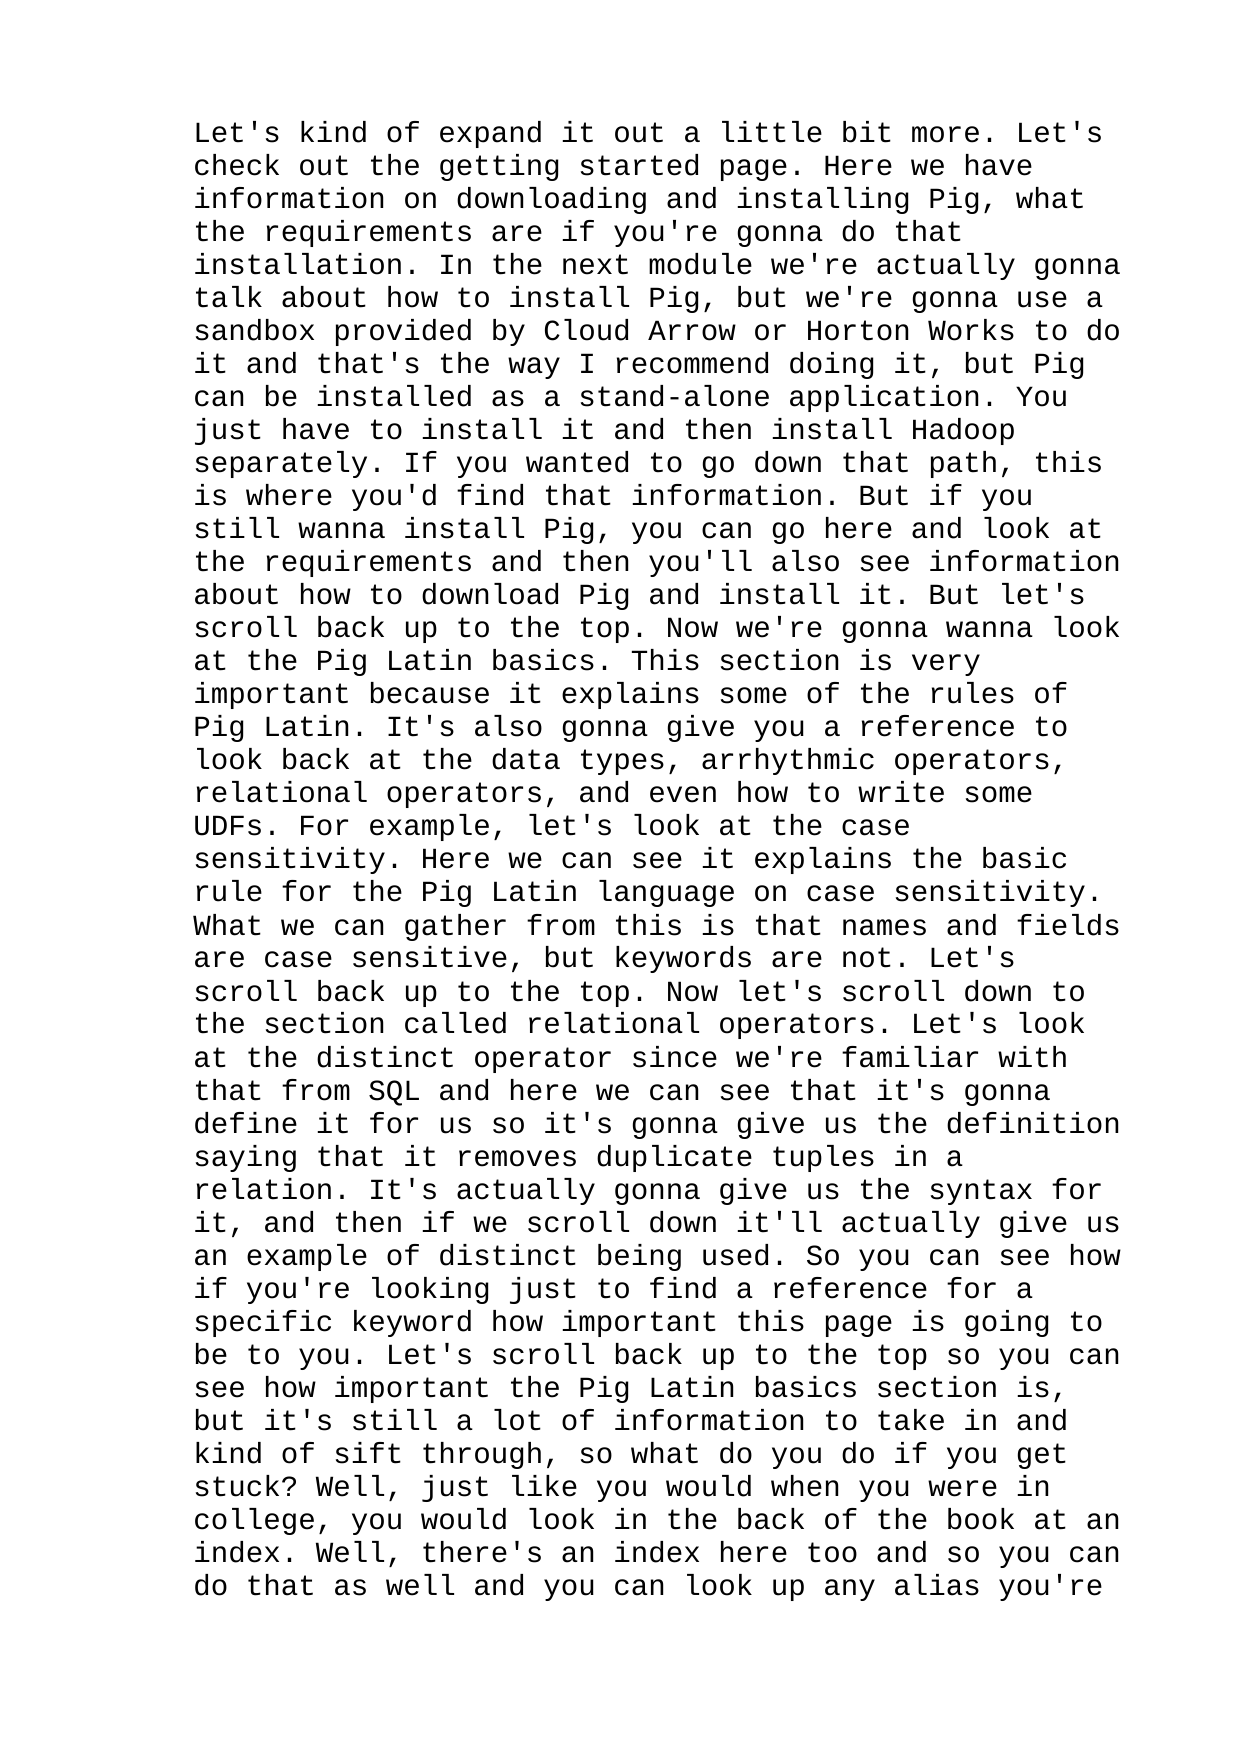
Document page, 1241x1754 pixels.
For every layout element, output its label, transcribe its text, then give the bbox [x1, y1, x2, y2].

list Let's kind of expand it out a little bit more. Let's check out the getting started page. Here we have information on downloading and installing Pig, what the requirements are if you're gonna do that installation. In the next module we're actually gonna talk about how to install Pig, but we're gonna use a sandbox provided by Cloud Arrow or Horton Works to do it and that's the way I recommend doing it, but Pig can be installed as a stand-alone application. You just have to install it and then install Hadoop separately. If you wanted to go down that path, this is where you'd find that information. But if you still wanna install Pig, you can go here and look at the requirements and then you'll also see information about how to download Pig and install it. But let's scroll back up to the top. Now we're gonna wanna look at the Pig Latin basics. This section is very important because it explains some of the rules of Pig Latin. It's also gonna give you a reference to look back at the data types, arrhythmic operators, relational operators, and even how to write some UDFs. For example, let's look at the case sensitivity. Here we can see it explains the basic rule for the Pig Latin language on case sensitivity. What we can gather from this is that names and fields are case sensitive, but keywords are not. Let's scroll back up to the top. Now let's scroll down to the section called relational operators. Let's look at the distinct operator since we're familiar with that from SQL and here we can see that it's gonna define it for us so it's gonna give us the definition saying that it removes duplicate tuples in a relation. It's actually gonna give us the syntax for it, and then if we scroll down it'll actually give us an example of distinct being used. So you can see how if you're looking just to find a reference for a specific keyword how important this page is going to be to you. Let's scroll back up to the top so you can see how important the Pig Latin basics section is, but it's still a lot of information to take in and kind of sift through, so what do you do if you get stuck? Well, just like you would when you were in college, you would look in the back of the book at an index. Well, there's an index here too and so you can do that as well and you can look up any alias you're [156, 118, 1122, 1604]
